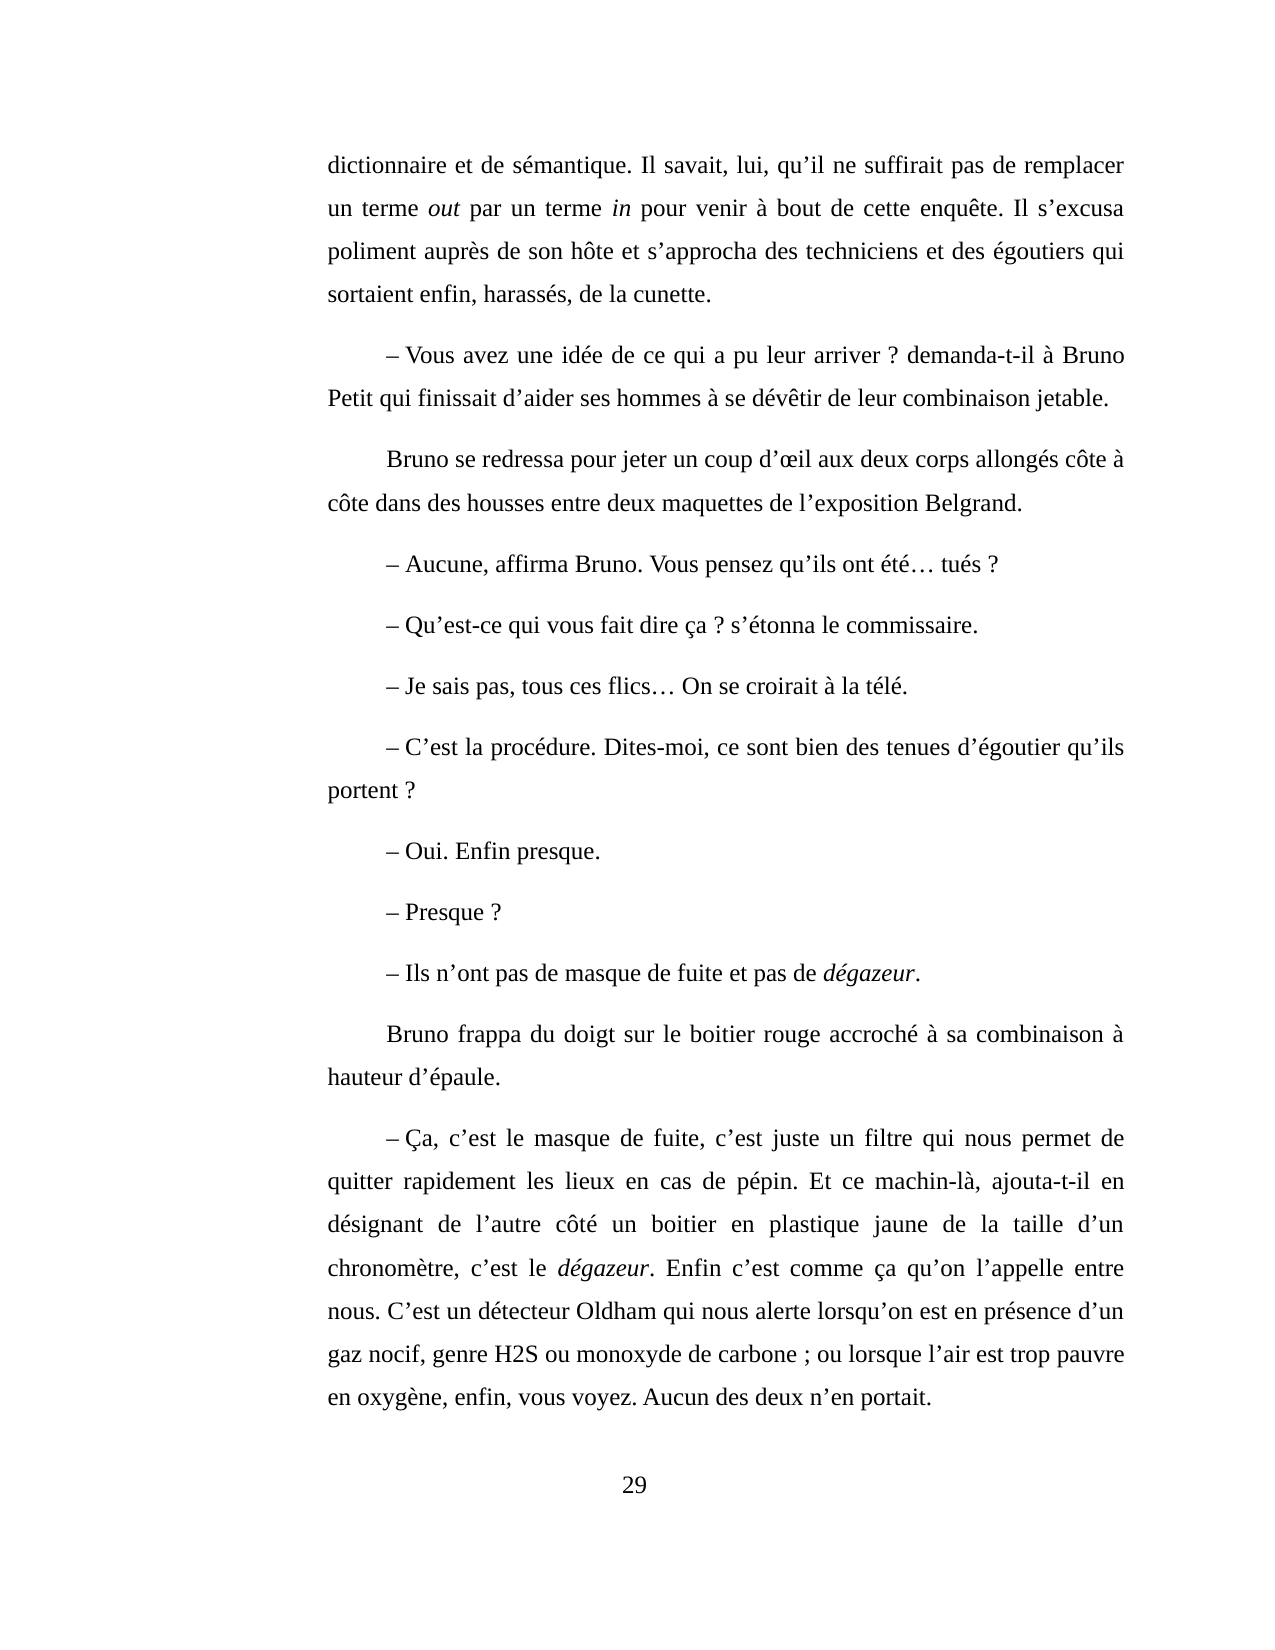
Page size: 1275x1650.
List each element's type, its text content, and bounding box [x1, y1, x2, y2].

text Bruno frappa du doigt sur le boitier rouge accroché à sa combinaison à hauteur d’épaule. [327, 1019, 1125, 1091]
text – Je sais pas, tous ces flics… On se croirait à la télé. [327, 671, 1125, 699]
text – Oui. Enfin presque. [327, 836, 1125, 865]
text – Ça, c’est le masque de fuite, c’est juste un filtre qui nous permet de quitter rapidement les lieux en cas de pépin. Et ce machin-là, ajouta-t-il en désignant de l’autre côté un boitier en plastique jaune de la taille d’un chronomètre, c’est le dégazeur. Enfin c’est comme ça qu’on l’appelle entre nous. C’est un détecteur Oldham qui nous alerte lorsqu’on est en présence d’un gaz nocif, genre H2S ou monoxyde de carbone ; ou lorsque l’air est trop pauvre en oxygène, enfin, vous voyez. Aucun des deux n’en portait. [327, 1123, 1125, 1411]
text – C’est la procédure. Dites-moi, ce sont bien des tenues d’égoutier qu’ils portent ? [327, 732, 1125, 804]
text – Ils n’ont pas de masque de fuite et pas de dégazeur. [327, 958, 1125, 987]
text – Vous avez une idée de ce qui a pu leur arriver ? demanda-t-il à Bruno Petit qui finissait d’aider ses hommes à se dévêtir de leur combinaison jetable. [327, 340, 1125, 412]
text – Aucune, affirma Bruno. Vous pensez qu’ils ont été… tués ? [327, 549, 1125, 577]
text Bruno se redressa pour jeter un coup d’œil aux deux corps allongés côte à côte dans des housses entre deux maquettes de l’exposition Belgrand. [327, 444, 1125, 516]
text – Qu’est-ce qui vous fait dire ça ? s’étonna le commissaire. [327, 610, 1125, 638]
text – Presque ? [327, 897, 1125, 926]
text dictionnaire et de sémantique. Il savait, lui, qu’il ne suffirait pas de remplacer un terme out par un terme in pour venir à bout de cette enquête. Il s’excusa poliment auprès de son hôte et s’approcha des techniciens et des égoutiers qui sortaient enfin, harassés, de la cunette. [327, 150, 1125, 308]
